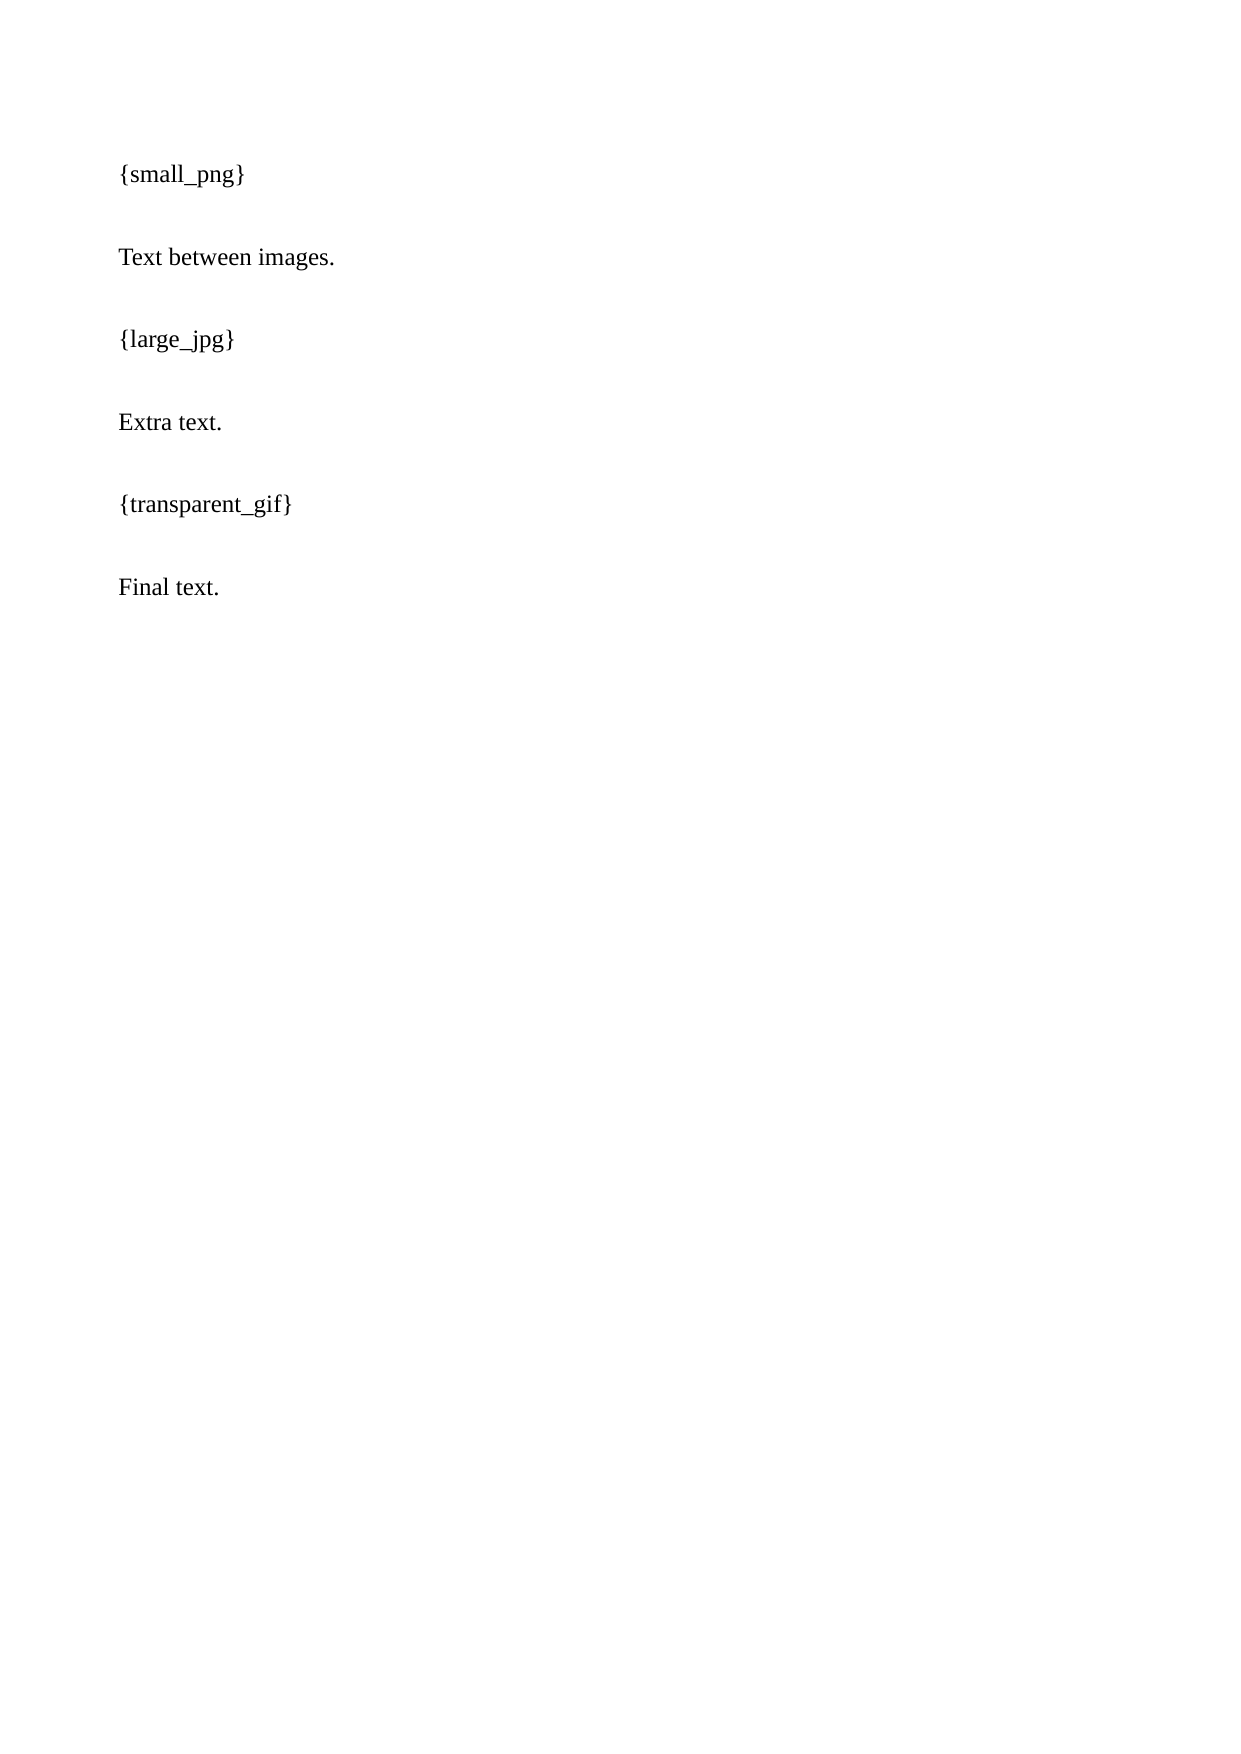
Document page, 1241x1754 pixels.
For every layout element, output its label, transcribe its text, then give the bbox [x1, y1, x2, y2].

text {transparent_gif} [118, 489, 1122, 518]
text Extra text. [118, 407, 1122, 436]
text {large_jpg} [118, 324, 1122, 353]
text Text between images. [118, 242, 1122, 271]
text Final text. [118, 572, 1122, 601]
text {small_png} [118, 159, 1122, 188]
